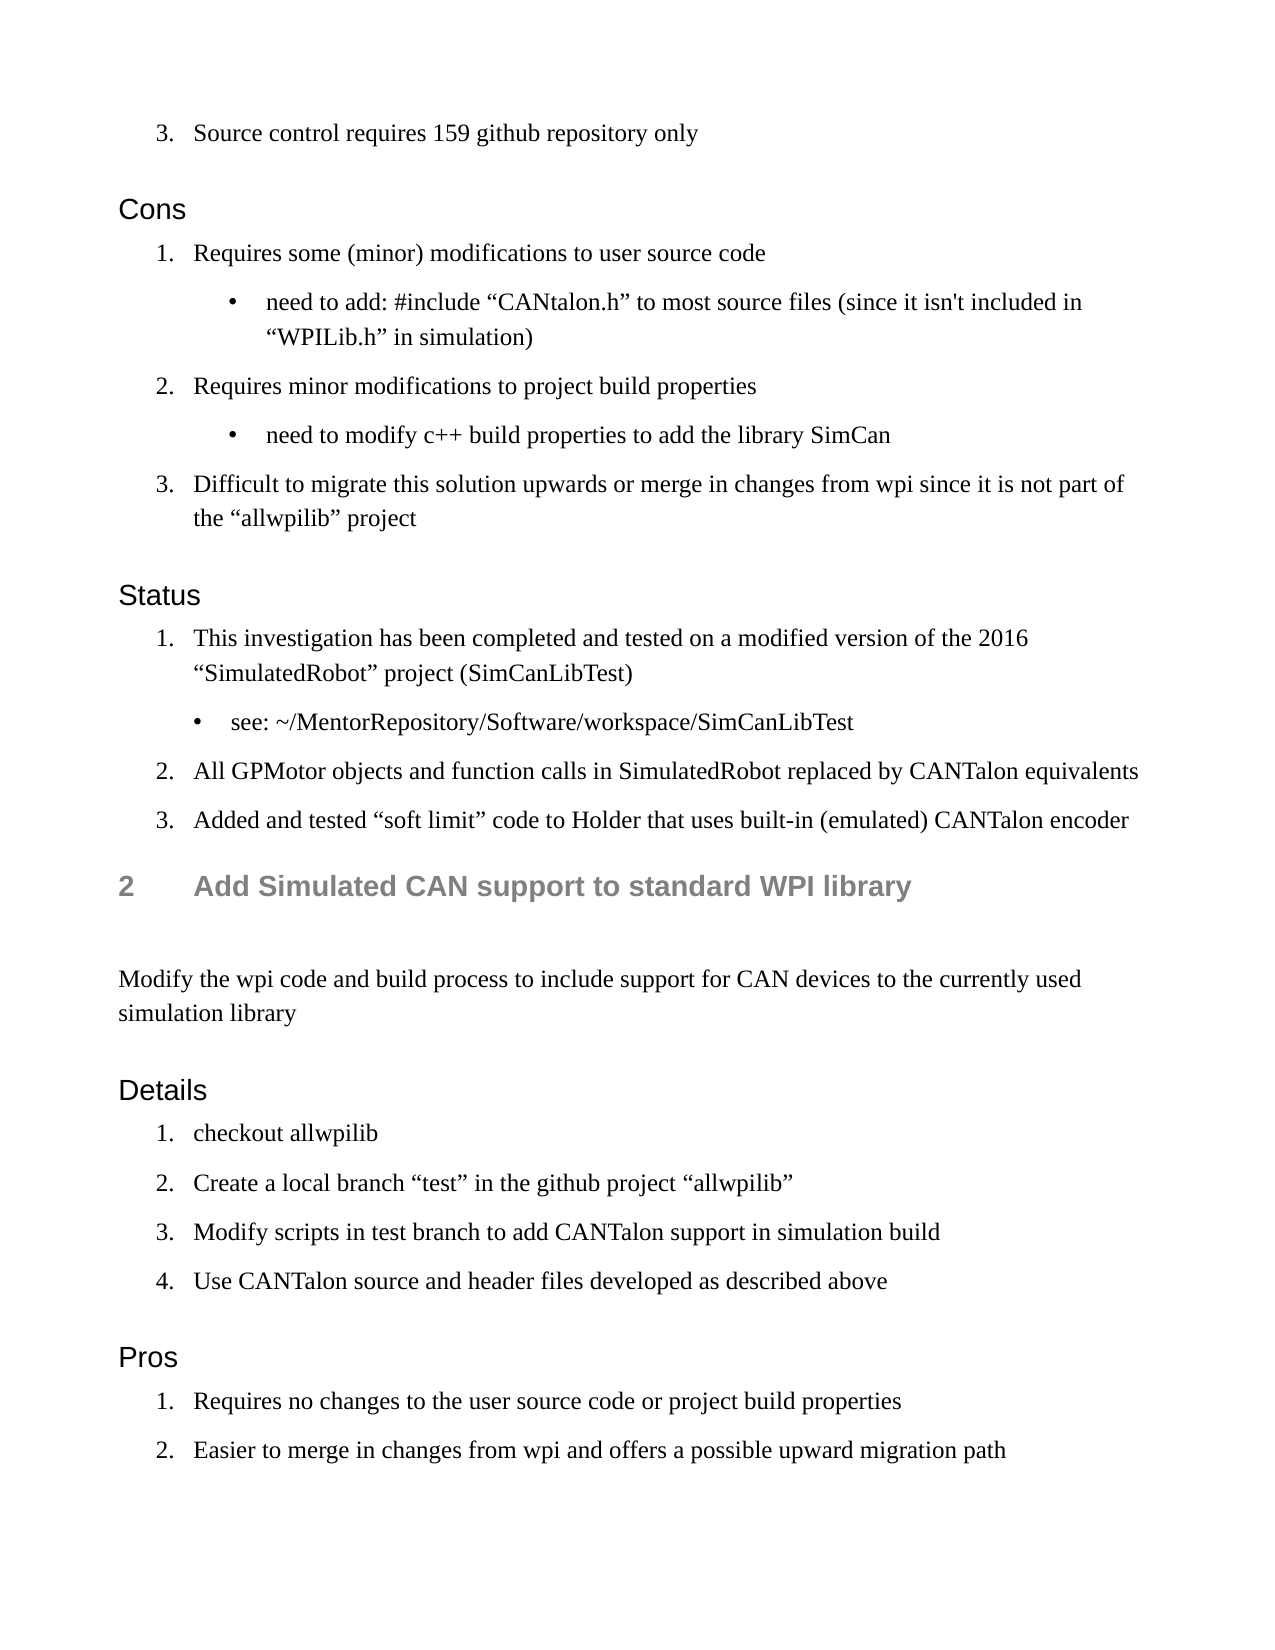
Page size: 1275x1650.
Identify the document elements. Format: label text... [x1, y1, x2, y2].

list This investigation has been completed and tested on a modified version of the 2016 “SimulatedRobot” project (SimCanLibTest) [156, 623, 1157, 687]
subtitle Status [118, 577, 1157, 611]
list need to add: #include “CANtalon.h” to most source files (since it isn't included in “WPILib.h” in simulation) [228, 287, 1157, 351]
list Requires no changes to the user source code or project build properties [156, 1386, 1157, 1414]
list Source control requires 159 github repository only [156, 118, 1157, 147]
list Use CANTalon source and header files developed as described above [156, 1266, 1157, 1294]
list Create a local branch “test” in the github project “allwpilib” [156, 1168, 1157, 1196]
list Requires minor modifications to project build properties [156, 371, 1157, 399]
list All GPMotor objects and function calls in SimulatedRobot replaced by CANTalon equivalents [156, 756, 1157, 785]
list see: ~/MentorRepository/Software/workspace/SimCanLibTest [193, 707, 1157, 736]
list need to modify c++ build properties to add the library SimCan [228, 420, 1157, 449]
subtitle Details [118, 1072, 1157, 1106]
list checkout allwpilib [156, 1118, 1157, 1147]
list Modify scripts in test branch to add CANTalon support in simulation build [156, 1217, 1157, 1245]
list Requires some (minor) modifications to user source code [156, 238, 1157, 267]
subtitle Add Simulated CAN support to standard WPI library [118, 869, 1157, 902]
subtitle Cons [118, 192, 1157, 226]
list Added and tested “soft limit” code to Holder that uses built-in (emulated) CANTalon encoder [156, 805, 1157, 834]
list Easier to merge in changes from wpi and offers a possible upward migration path [156, 1435, 1157, 1464]
subtitle Pros [118, 1340, 1157, 1373]
text Modify the wpi code and build process to include support for CAN devices to the currently used simulation library [118, 964, 1157, 1027]
list Difficult to migrate this solution upwards or merge in changes from wpi since it is not part of the “allwpilib” project [156, 469, 1157, 532]
